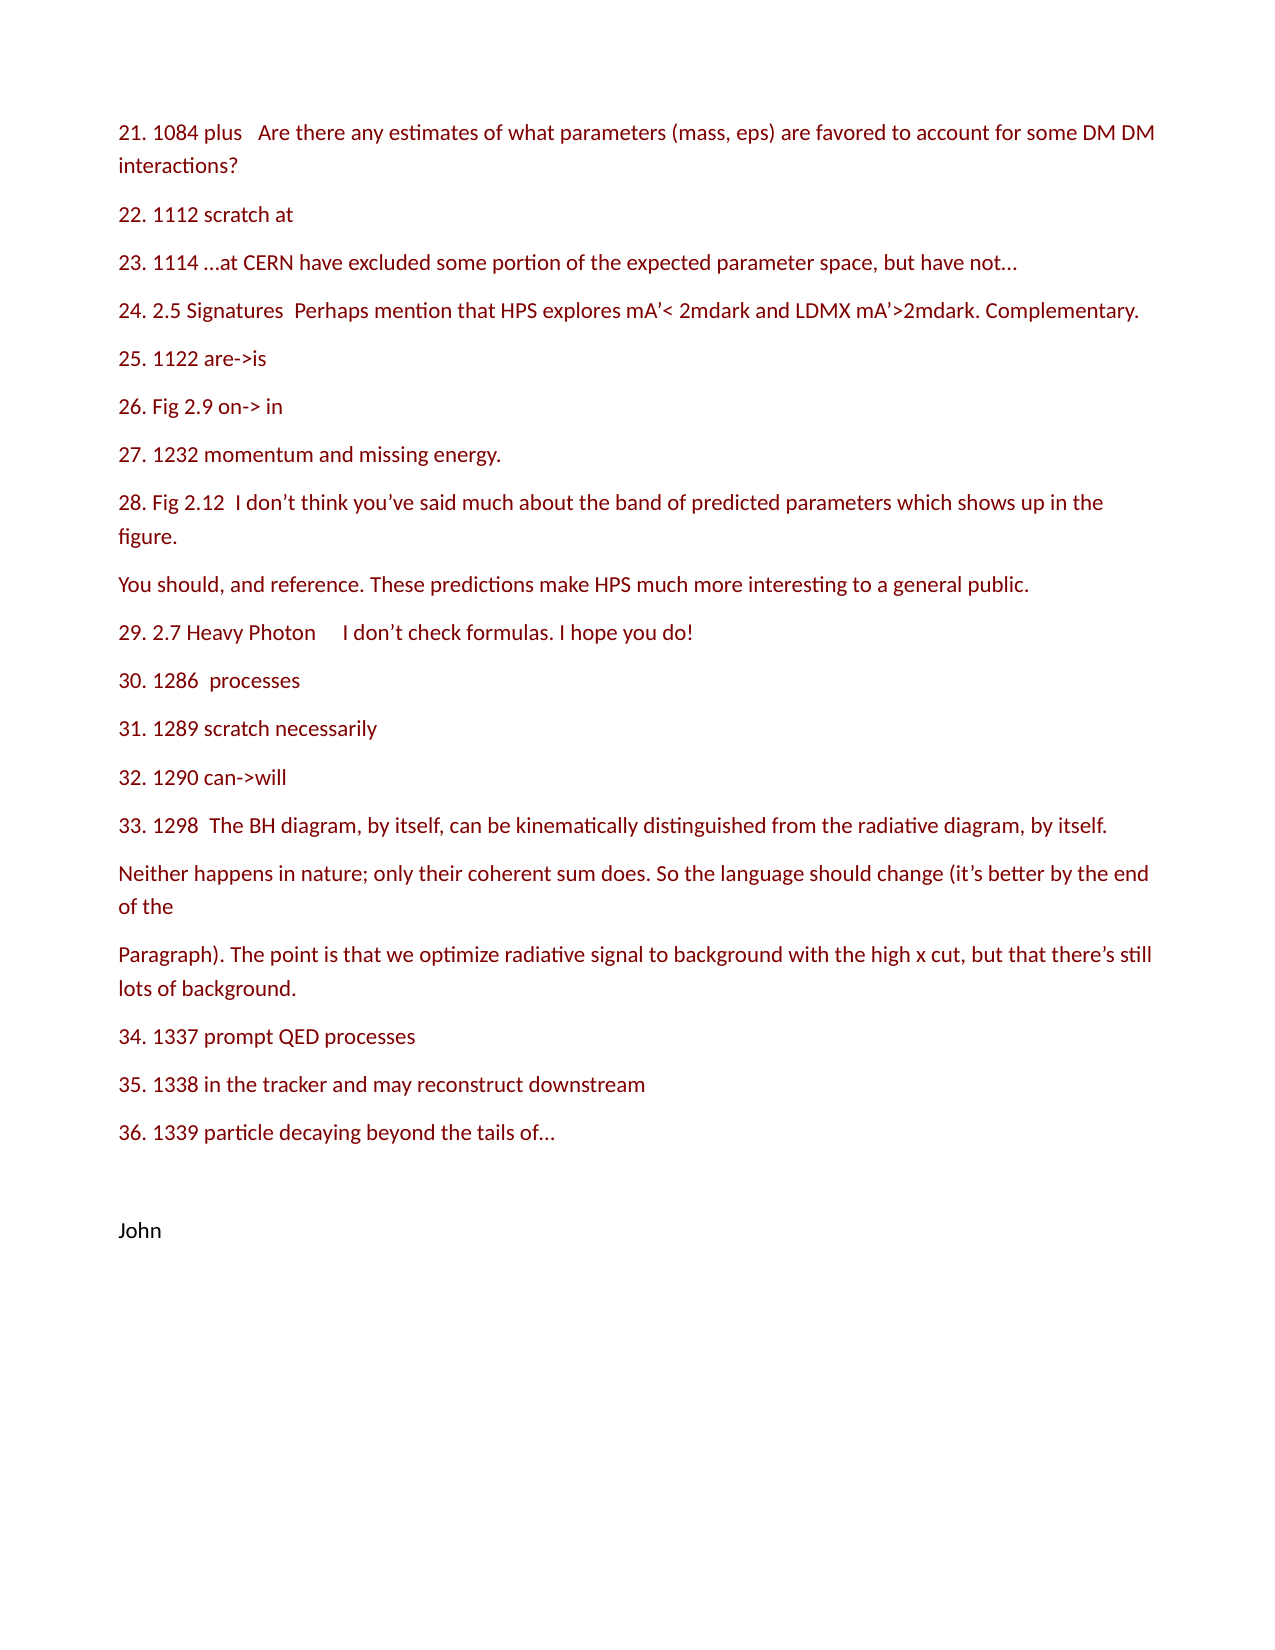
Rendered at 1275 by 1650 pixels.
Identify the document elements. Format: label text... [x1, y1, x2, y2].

text 27. 1232 momentum and missing energy. [118, 440, 1157, 468]
text Neither happens in nature; only their coherent sum does. So the language should change (it’s better by the end of the [118, 859, 1157, 921]
text 29. 2.7 Heavy Photon I don’t check formulas. I hope you do! [118, 618, 1157, 646]
text 22. 1112 scratch at [118, 200, 1157, 228]
text You should, and reference. These predictions make HPS much more interesting to a general public. [118, 570, 1157, 598]
text 28. Fig 2.12 I don’t think you’ve said much about the band of predicted parameters which shows up in the figure. [118, 488, 1157, 550]
text 31. 1289 scratch necessarily [118, 714, 1157, 743]
text Paragraph). The point is that we optimize radiative signal to background with the high x cut, but that there’s still lots of background. [118, 941, 1157, 1002]
text 21. 1084 plus Are there any estimates of what parameters (mass, eps) are favored to account for some DM DM interactions? [118, 118, 1157, 180]
text 26. Fig 2.9 on-> in [118, 392, 1157, 420]
text 24. 2.5 Signatures Perhaps mention that HPS explores mA’< 2mdark and LDMX mA’>2mdark. Complementary. [118, 296, 1157, 324]
text 34. 1337 prompt QED processes [118, 1022, 1157, 1050]
text 30. 1286 processes [118, 666, 1157, 694]
text 35. 1338 in the tracker and may reconstruct downstream [118, 1070, 1157, 1098]
text John [118, 1216, 1157, 1244]
text 33. 1298 The BH diagram, by itself, can be kinematically distinguished from the radiative diagram, by itself. [118, 811, 1157, 839]
text 23. 1114 …at CERN have excluded some portion of the expected parameter space, but have not… [118, 248, 1157, 276]
text 36. 1339 particle decaying beyond the tails of… [118, 1118, 1157, 1147]
text 32. 1290 can->will [118, 763, 1157, 791]
text 25. 1122 are->is [118, 344, 1157, 372]
